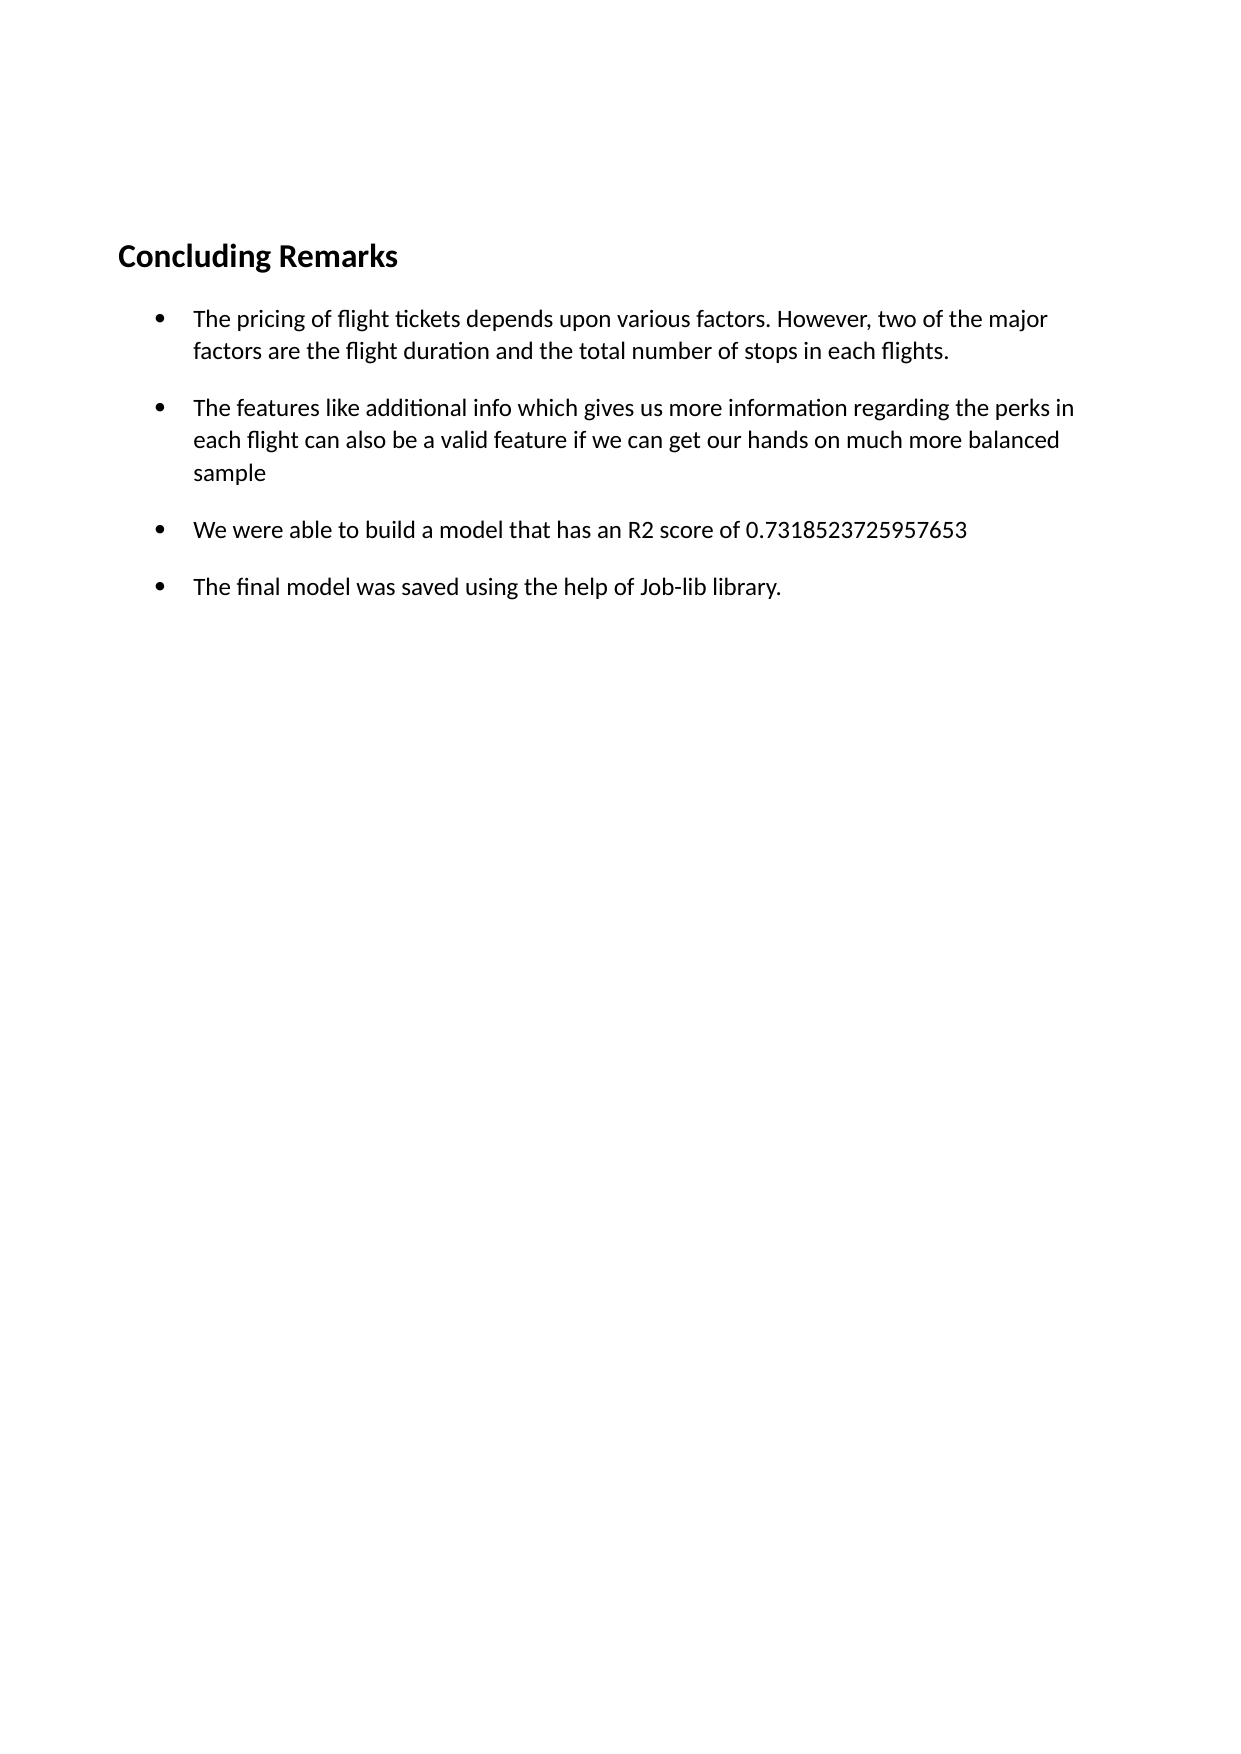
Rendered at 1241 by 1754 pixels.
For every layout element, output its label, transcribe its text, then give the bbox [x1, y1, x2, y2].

subtitle The final model was saved using the help of Job-lib library. [156, 572, 1122, 602]
subtitle The pricing of flight tickets depends upon various factors. However, two of the major factors are the flight duration and the total number of stops in each flights. [156, 303, 1122, 366]
subtitle We were able to build a model that has an R2 score of 0.7318523725957653 [156, 514, 1122, 545]
subtitle Concluding Remarks [118, 235, 1122, 275]
subtitle The features like additional info which gives us more information regarding the perks in each flight can also be a valid feature if we can get our hands on much more balanced sample [156, 392, 1122, 487]
